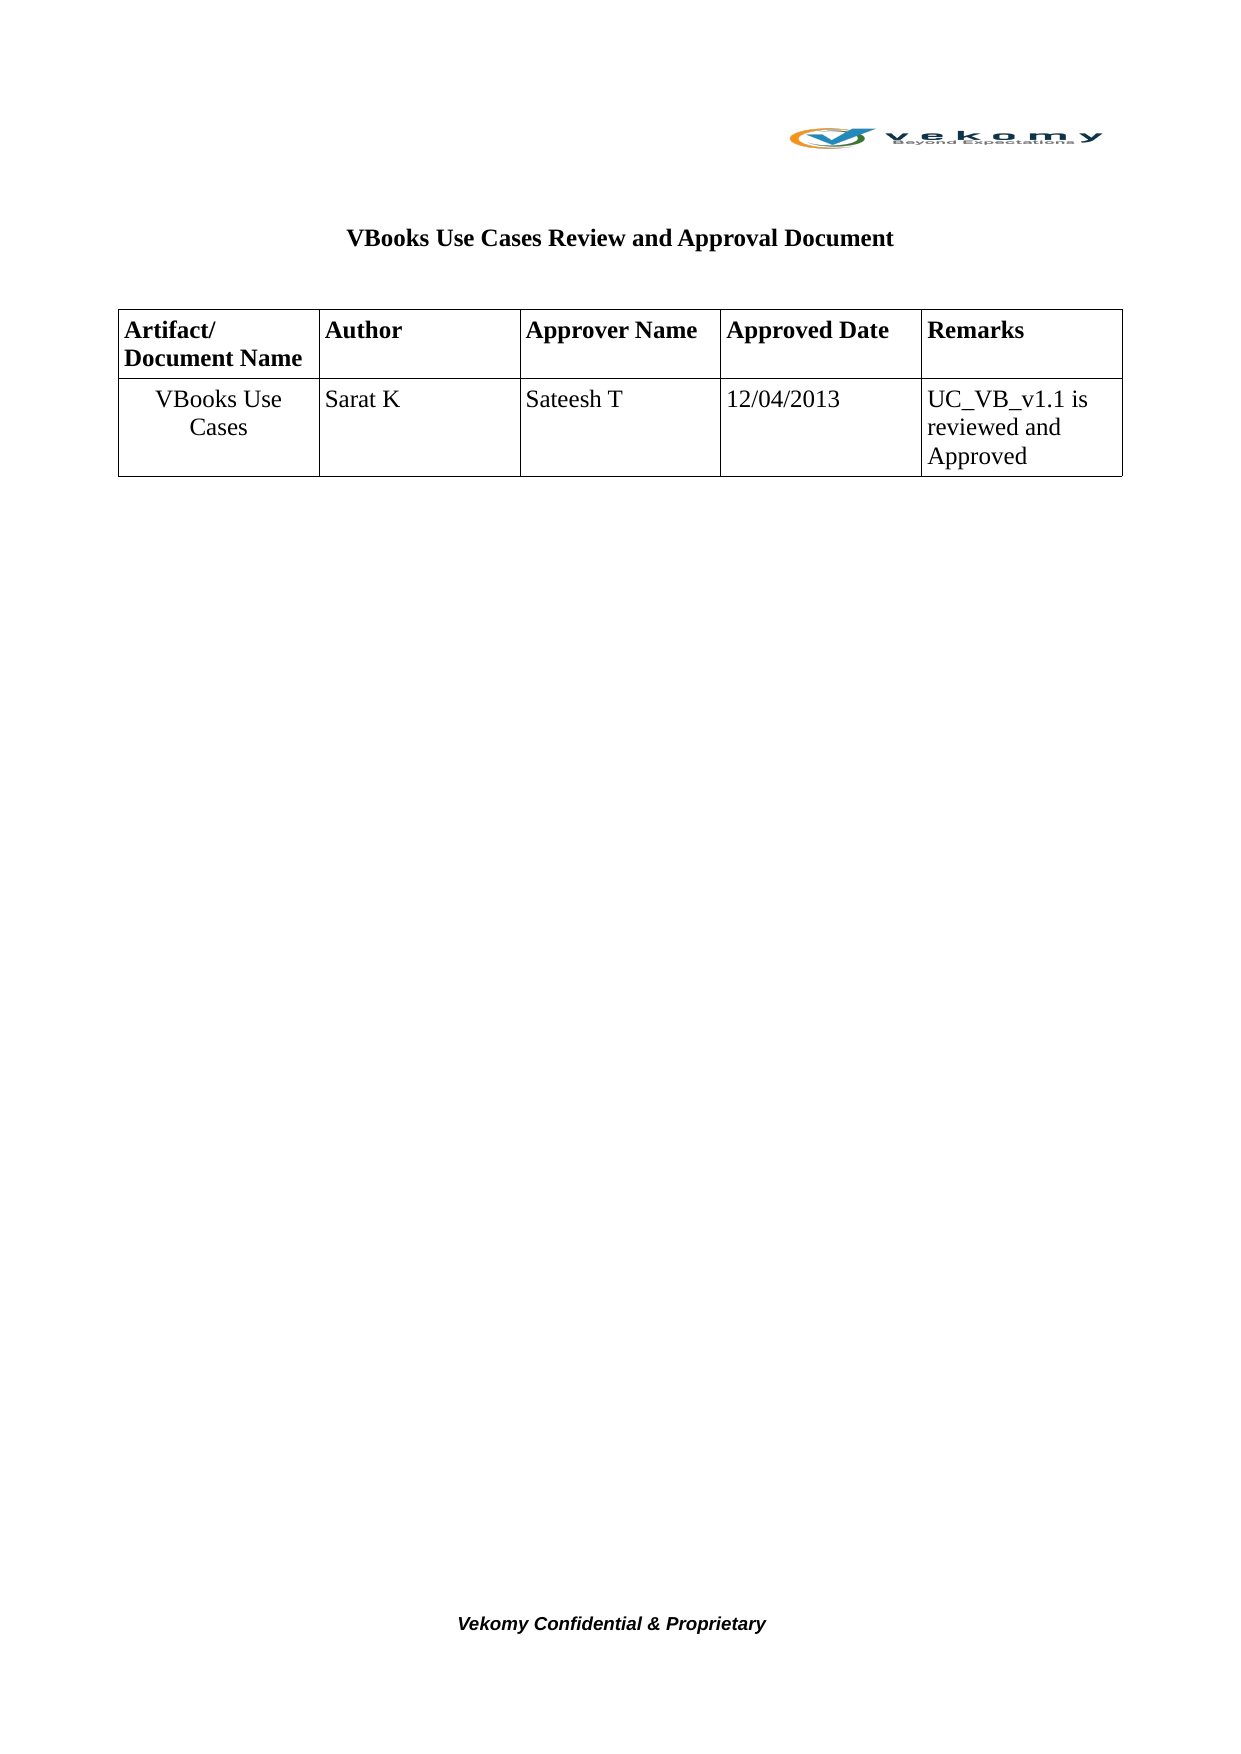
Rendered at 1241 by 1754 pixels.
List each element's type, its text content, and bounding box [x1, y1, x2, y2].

table_cell 12/04/2013 [721, 379, 921, 476]
text VBooks Use Cases Review and Approval Document [118, 223, 1122, 251]
table_cell Sarat K [320, 379, 520, 476]
table_header Approved Date [721, 310, 921, 378]
table_cell UC_VB_v1.1 is reviewed and Approved [922, 379, 1122, 476]
picture [786, 127, 1106, 150]
table_header Author [320, 310, 520, 378]
table_header Approver Name [521, 310, 720, 378]
table_cell VBooks Use Cases [119, 379, 319, 476]
table_header Remarks [922, 310, 1122, 378]
table_cell Sateesh T [521, 379, 720, 476]
table_header Artifact/ Document Name [119, 310, 319, 378]
